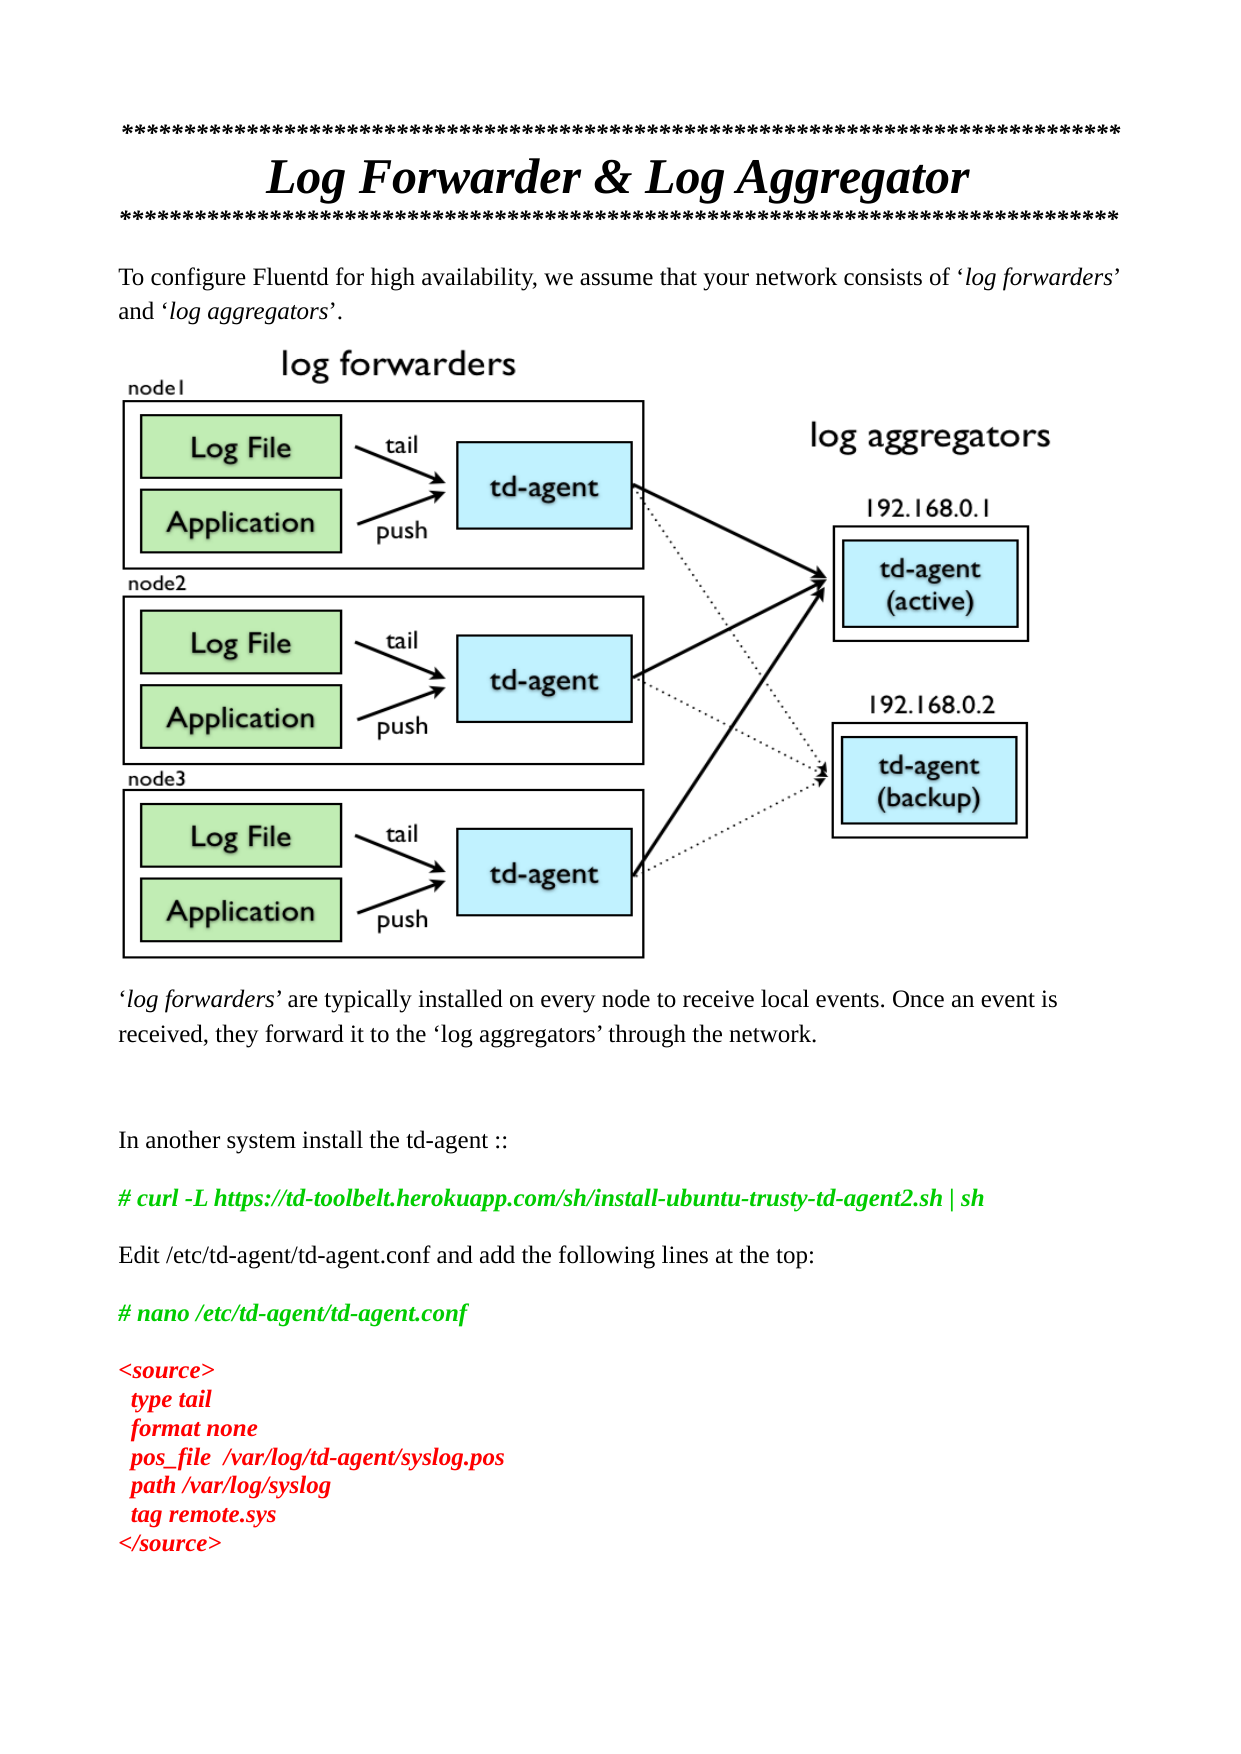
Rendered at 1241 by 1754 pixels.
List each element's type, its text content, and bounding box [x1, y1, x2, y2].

text ‘log forwarders’ are typically installed on every node to receive local events. Once an event is received, they forward it to the ‘log aggregators’ through the network. [118, 984, 1122, 1048]
text In another system install the td-agent :: [118, 1126, 1122, 1154]
text pos_file /var/log/td-agent/syslog.pos [118, 1442, 1122, 1471]
text type tail [118, 1384, 1122, 1413]
text format none [118, 1413, 1122, 1442]
text ******************************************************************************** [118, 204, 1122, 233]
picture [118, 345, 1056, 965]
text Edit /etc/td-agent/td-agent.conf and add the following lines at the top: [118, 1241, 1122, 1269]
text # curl -L https://td-toolbelt.herokuapp.com/sh/install-ubuntu-trusty-td-agent2.sh | sh [118, 1183, 1122, 1212]
text ********************************************************************************Log Forwarder & Log Aggregator [118, 118, 1122, 204]
text </source> [118, 1528, 1122, 1557]
text path /var/log/syslog [118, 1471, 1122, 1499]
text tag remote.sys [118, 1499, 1122, 1528]
text # nano /etc/td-agent/td-agent.conf [118, 1298, 1122, 1327]
text To configure Fluentd for high availability, we assume that your network consists of ‘log forwarders’ and ‘log aggregators’. [118, 262, 1122, 325]
text <source> [118, 1356, 1122, 1384]
